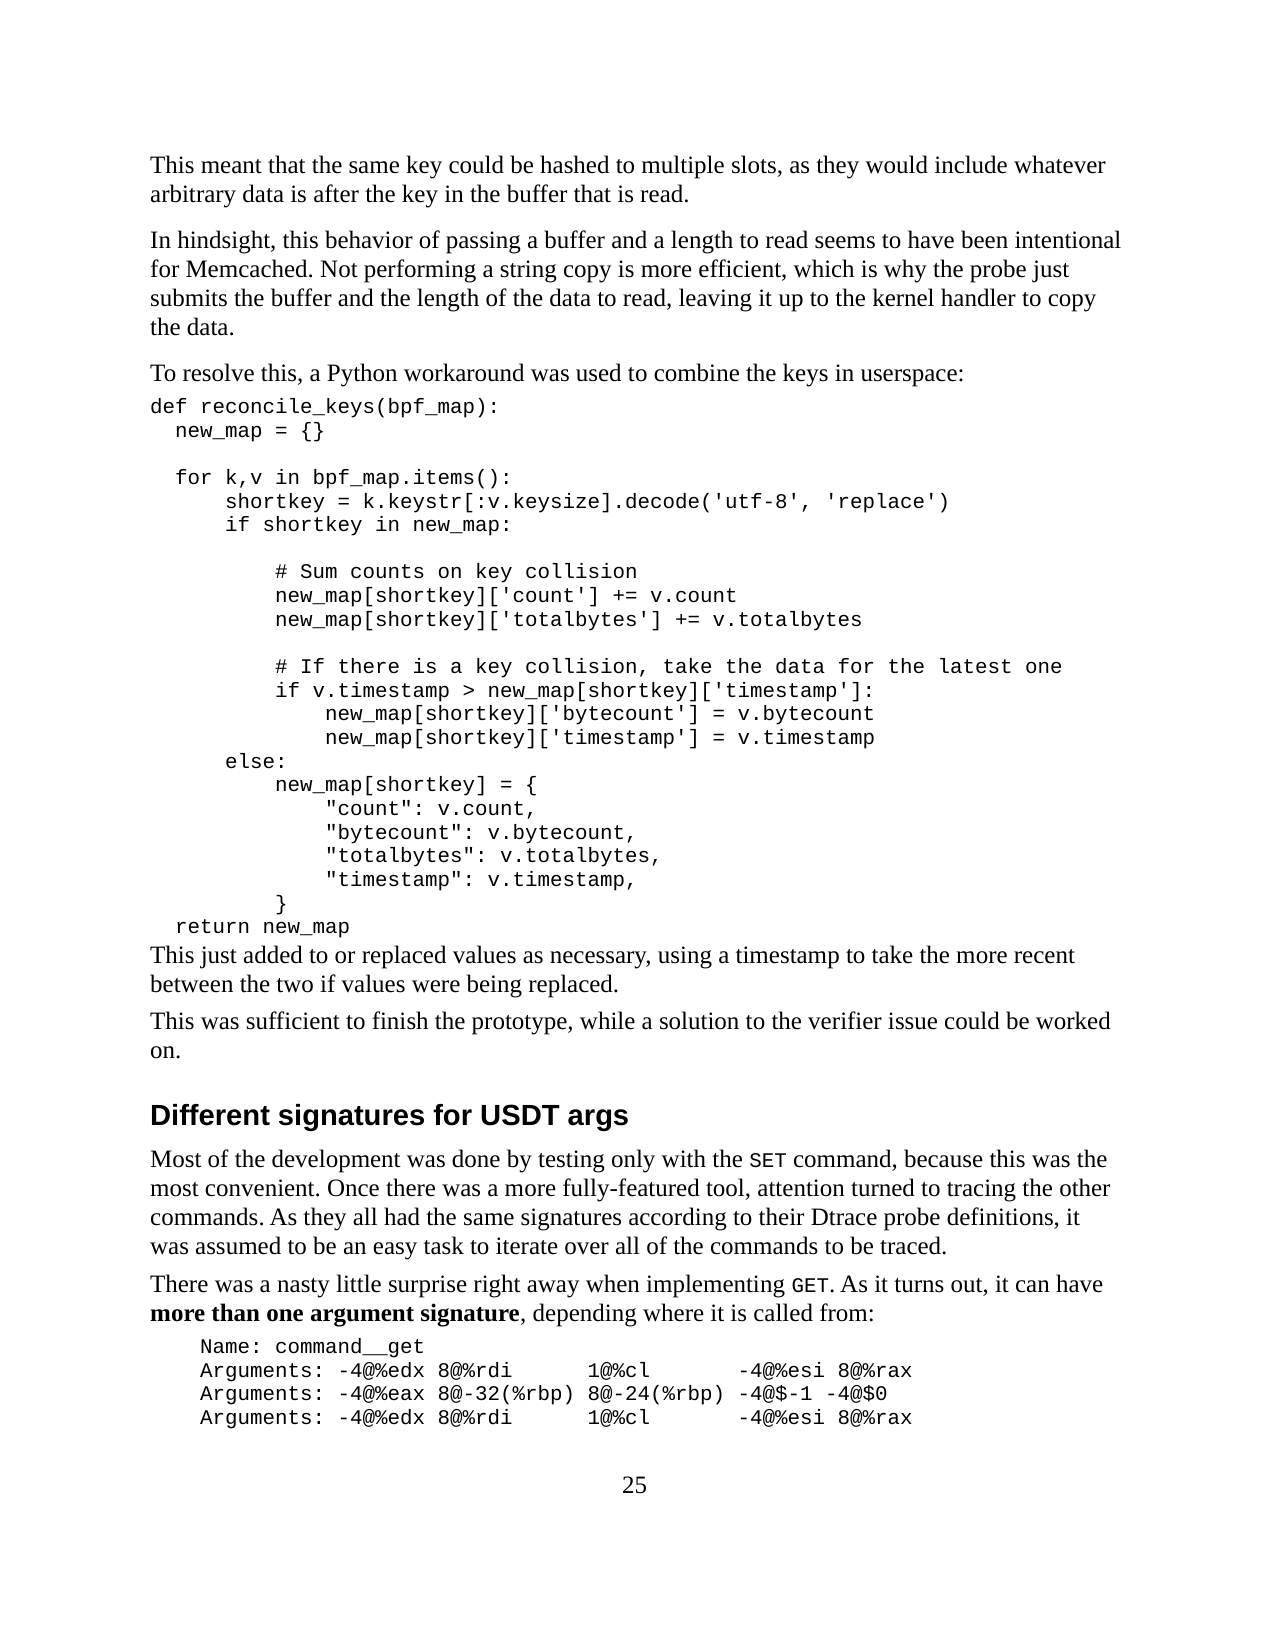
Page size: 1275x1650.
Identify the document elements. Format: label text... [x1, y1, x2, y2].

text There was a nasty little surprise right away when implementing GET. As it turns out, it can have more than one argument signature, depending where it is called from: [150, 1269, 1125, 1327]
text new_map[shortkey]['count'] += v.count [150, 585, 1125, 609]
text To resolve this, a Python workaround was used to combine the keys in userspace: [150, 358, 1125, 387]
text "totalbytes": v.totalbytes, [150, 845, 1125, 869]
text Most of the development was done by testing only with the SET command, because this was the most convenient. Once there was a more fully-featured tool, attention turned to tracing the other commands. As they all had the same signatures according to their Dtrace probe definitions, it was assumed to be an easy task to iterate over all of the commands to be traced. [150, 1144, 1125, 1260]
text # If there is a key collision, take the data for the latest one [150, 656, 1125, 680]
text Name: command__get [150, 1336, 1125, 1359]
text new_map[shortkey]['bytecount'] = v.bytecount [150, 703, 1125, 727]
text "timestamp": v.timestamp, [150, 869, 1125, 893]
text for k,v in bpf_map.items(): [150, 467, 1125, 491]
text # Sum counts on key collision [150, 562, 1125, 585]
text "bytecount": v.bytecount, [150, 822, 1125, 845]
text This was sufficient to finish the prototype, while a solution to the verifier issue could be worked on. [150, 1006, 1125, 1064]
text In hindsight, this behavior of passing a buffer and a length to read seems to have been intentional for Memcached. Not performing a string copy is more efficient, which is why the probe just submits the buffer and the length of the data to read, leaving it up to the kernel handler to copy the data. [150, 225, 1125, 340]
text shortkey = k.keystr[:v.keysize].decode('utf-8', 'replace') [150, 491, 1125, 514]
text Arguments: -4@%eax 8@-32(%rbp) 8@-24(%rbp) -4@$-1 -4@$0 [150, 1383, 1125, 1407]
text Arguments: -4@%edx 8@%rdi 1@%cl -4@%esi 8@%rax [150, 1407, 1125, 1431]
text return new_map [150, 916, 1125, 940]
text This meant that the same key could be hashed to multiple slots, as they would include whatever arbitrary data is after the key in the buffer that is read. [150, 150, 1125, 207]
text new_map[shortkey]['totalbytes'] += v.totalbytes [150, 609, 1125, 632]
text Arguments: -4@%edx 8@%rdi 1@%cl -4@%esi 8@%rax [150, 1359, 1125, 1383]
text def reconcile_keys(bpf_map): [150, 396, 1125, 420]
text if shortkey in new_map: [150, 514, 1125, 538]
text if v.timestamp > new_map[shortkey]['timestamp']: [150, 680, 1125, 703]
text new_map[shortkey]['timestamp'] = v.timestamp [150, 727, 1125, 751]
subtitle Different signatures for USDT args [150, 1098, 1125, 1131]
text } [150, 893, 1125, 916]
text This just added to or replaced values as necessary, using a timestamp to take the more recent between the two if values were being replaced. [150, 940, 1125, 997]
text new_map[shortkey] = { [150, 774, 1125, 798]
text else: [150, 751, 1125, 774]
text "count": v.count, [150, 798, 1125, 822]
text new_map = {} [150, 420, 1125, 443]
